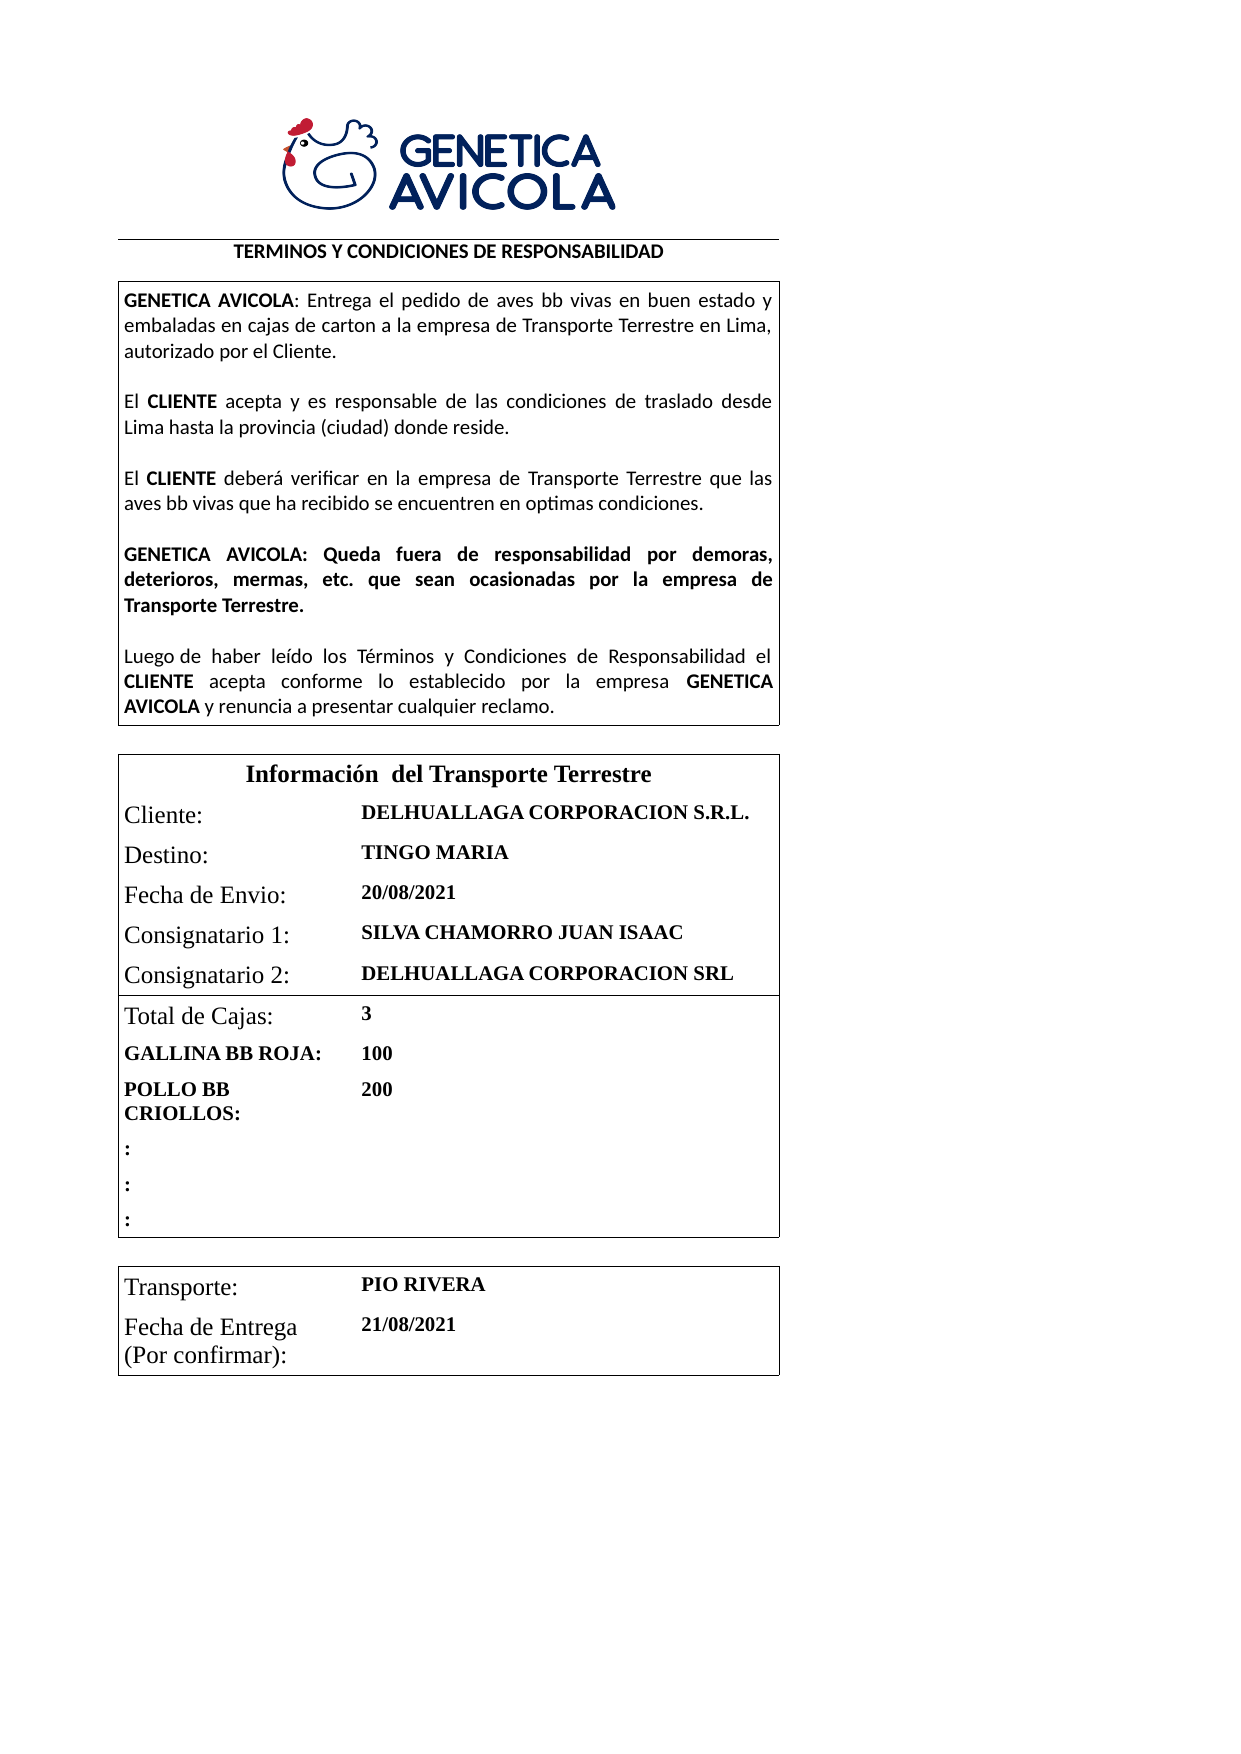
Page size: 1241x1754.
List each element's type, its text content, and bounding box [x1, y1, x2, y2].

table_cell [356, 1238, 779, 1266]
table_cell 100 [356, 1035, 779, 1071]
table_cell [356, 1166, 779, 1201]
table_cell DELHUALLAGA CORPORACION S.R.L. [356, 794, 779, 834]
picture [282, 118, 616, 210]
table_cell Consignatario 2: [119, 955, 356, 995]
table_cell : [119, 1130, 356, 1166]
table_cell GALLINA BB ROJA: [119, 1035, 356, 1071]
table_cell [356, 1130, 779, 1166]
table_cell TINGO MARIA [356, 834, 779, 874]
table_cell PIO RIVERA [356, 1267, 779, 1306]
table_cell 21/08/2021 [356, 1306, 779, 1375]
table_cell GENETICA AVICOLA: Entrega el pedido de aves bb vivas en buen estado y embaladas en cajas de carton a la empresa de Transporte Terrestre en Lima, autorizado por el Cliente. El CLIENTE acepta y es responsable de las condiciones de traslado desde Lima hasta la provincia (ciudad) donde reside. El CLIENTE deberá verificar en la empresa de Transporte Terrestre que las aves bb vivas que ha recibido se encuentren en optimas condiciones. GENETICA AVICOLA: Queda fuera de responsabilidad por demoras, deterioros, mermas, etc. que sean ocasionadas por la empresa de Transporte Terrestre. Luego de haber leído los Términos y Condiciones de Responsabilidad el CLIENTE acepta conforme lo establecido por la empresa GENETICA AVICOLA y renuncia a presentar cualquier reclamo. [119, 282, 779, 725]
table_cell : [119, 1201, 356, 1237]
table_cell 20/08/2021 [356, 874, 779, 914]
table_cell Cliente: [119, 794, 356, 834]
table_cell Total de Cajas: [119, 996, 356, 1035]
table_cell Fecha de Entrega (Por confirmar): [119, 1306, 356, 1375]
table_cell 200 [356, 1071, 779, 1130]
table_header TERMINOS Y CONDICIONES DE RESPONSABILIDAD [118, 240, 779, 281]
table_cell Destino: [119, 834, 356, 874]
table_cell POLLO BB CRIOLLOS: [119, 1071, 356, 1130]
table_cell [118, 1238, 356, 1266]
table_header Información del Transporte Terrestre [119, 755, 779, 794]
table_cell [356, 1201, 779, 1237]
table_cell Transporte: [119, 1267, 356, 1306]
table_cell SILVA CHAMORRO JUAN ISAAC [356, 915, 779, 955]
table_cell Consignatario 1: [119, 915, 356, 955]
table_cell DELHUALLAGA CORPORACION SRL [356, 955, 779, 995]
table_cell : [119, 1166, 356, 1201]
table_cell 3 [356, 996, 779, 1035]
table_cell Fecha de Envio: [119, 874, 356, 914]
